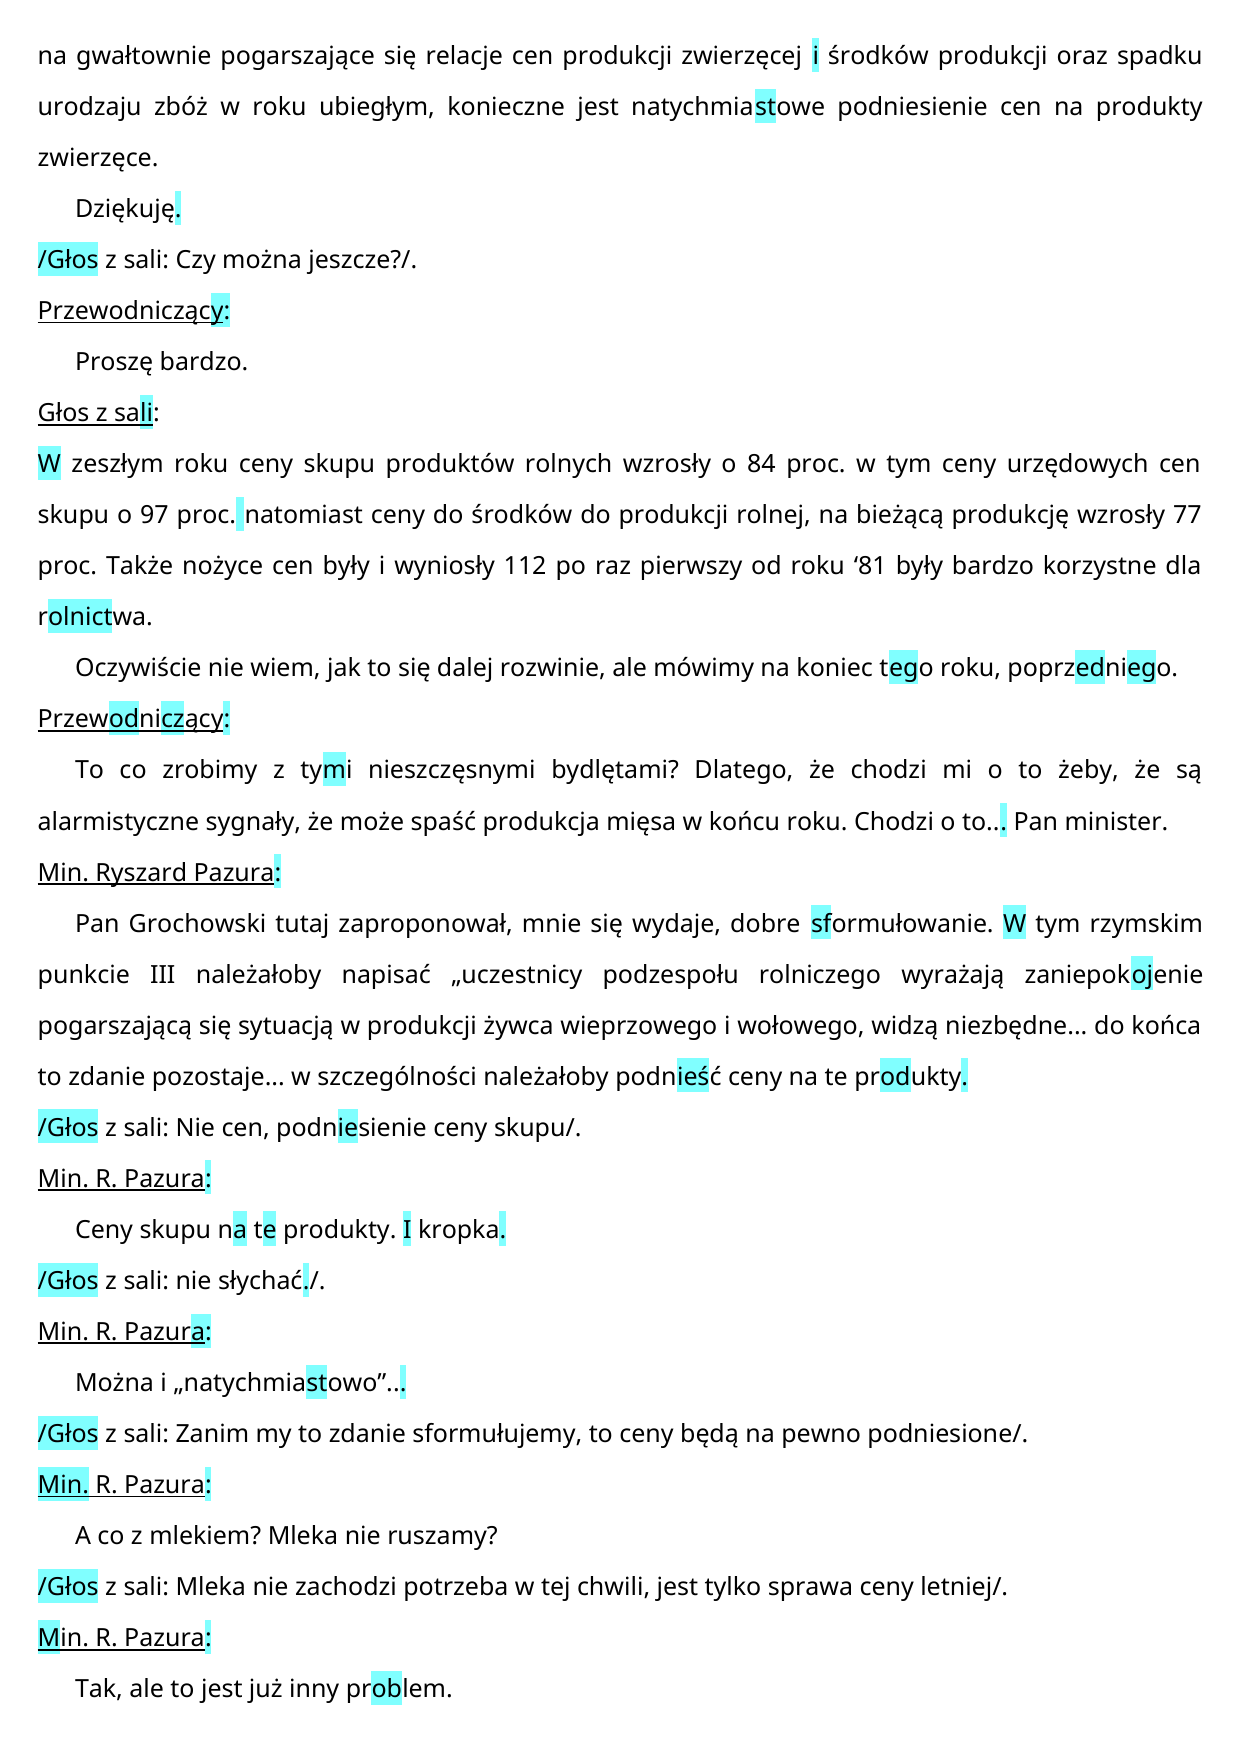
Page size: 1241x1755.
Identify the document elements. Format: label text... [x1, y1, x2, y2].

text /Głos z sali: Czy można jeszcze?/. [37, 242, 1203, 276]
text Dziękuję. [37, 191, 1203, 225]
text na gwałtownie pogarszające się relacje cen produkcji zwierzęcej i środków produkcji oraz spadku urodzaju zbóż w roku ubiegłym, konieczne jest natychmiastowe podniesienie cen na produkty zwierzęce. [37, 37, 1203, 174]
text Głos z sali: [37, 395, 1203, 429]
text /Głos z sali: Zanim my to zdanie sformułujemy, to ceny będą na pewno podniesione/. [37, 1416, 1203, 1450]
text Min. Ryszard Pazura: [37, 854, 1203, 888]
text Min. R. Pazura: [37, 1160, 1203, 1194]
text Min. R. Pazura: [37, 1620, 1203, 1654]
text /Głos z sali: Nie cen, podniesienie ceny skupu/. [37, 1109, 1203, 1143]
text /Głos z sali: Mleka nie zachodzi potrzeba w tej chwili, jest tylko sprawa ceny letniej/. [37, 1569, 1203, 1603]
text Tak, ale to jest już inny problem. [37, 1671, 1203, 1705]
text /Głos z sali: nie słychać./. [37, 1262, 1203, 1297]
text Proszę bardzo. [37, 344, 1203, 378]
text Można i „natychmiastowo”... [37, 1364, 1203, 1399]
text Oczywiście nie wiem, jak to się dalej rozwinie, ale mówimy na koniec tego roku, poprzedniego. [37, 650, 1203, 684]
text A co z mlekiem? Mleka nie ruszamy? [37, 1518, 1203, 1552]
text To co zrobimy z tymi nieszczęsnymi bydlętami? Dlatego, że chodzi mi o to żeby, że są alarmistyczne sygnały, że może spaść produkcja mięsa w końcu roku. Chodzi o to... Pan minister. [37, 752, 1203, 837]
text Ceny skupu na te produkty. I kropka. [37, 1211, 1203, 1246]
text Min. R. Pazura: [37, 1313, 1203, 1348]
text Min. R. Pazura: [37, 1467, 1203, 1501]
text Pan Grochowski tutaj zaproponował, mnie się wydaje, dobre sformułowanie. W tym rzymskim punkcie III należałoby napisać „uczestnicy podzespołu rolniczego wyrażają zaniepokojenie pogarszającą się sytuacją w produkcji żywca wieprzowego i wołowego, widzą niezbędne... do końca to zdanie pozostaje... w szczególności należałoby podnieść ceny na te produkty. [37, 905, 1203, 1092]
text Przewodniczący: [37, 293, 1203, 327]
text W zeszłym roku ceny skupu produktów rolnych wzrosły o 84 proc. w tym ceny urzędowych cen skupu o 97 proc. natomiast ceny do środków do produkcji rolnej, na bieżącą produkcję wzrosły 77 proc. Także nożyce cen były i wyniosły 112 po raz pierwszy od roku ‘81 były bardzo korzystne dla rolnictwa. [37, 446, 1203, 633]
text Przewodniczący: [37, 701, 1203, 735]
